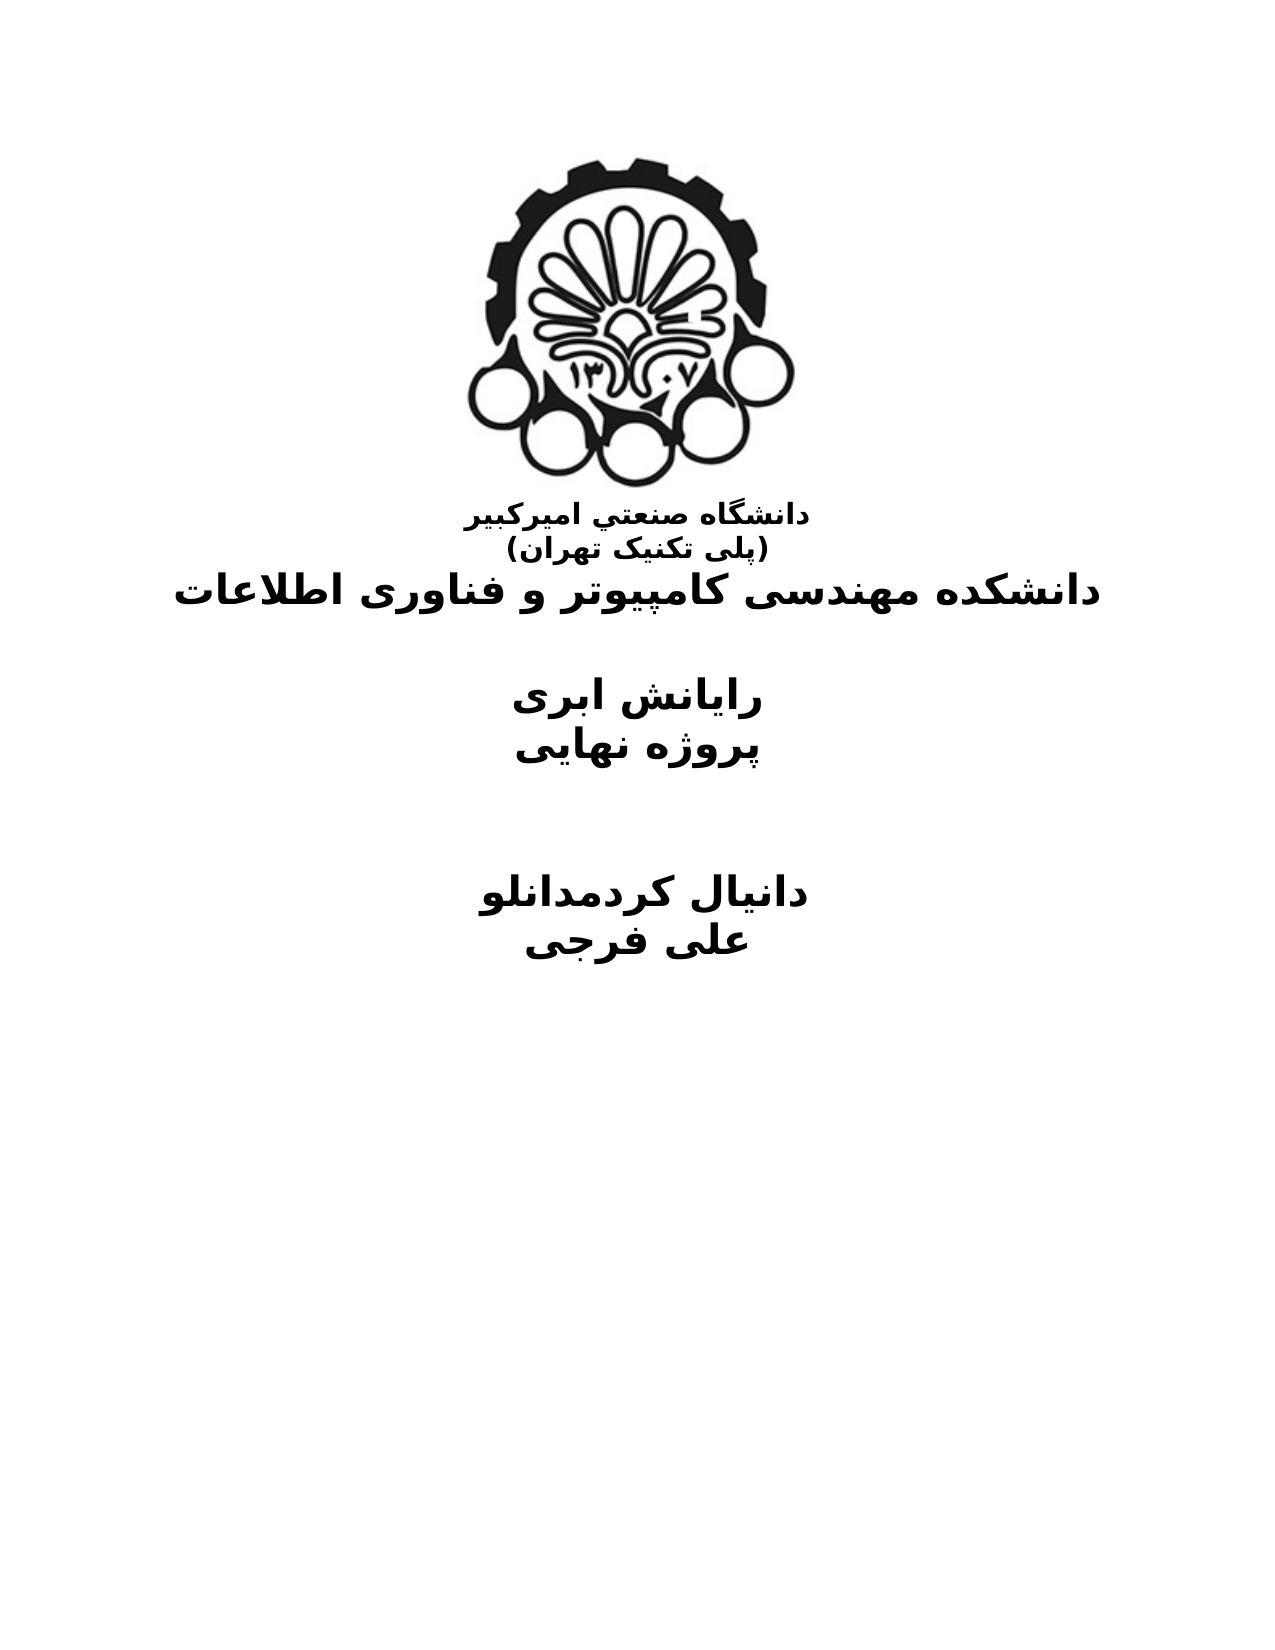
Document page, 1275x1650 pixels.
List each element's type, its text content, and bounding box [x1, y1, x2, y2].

title رایانش ابری [118, 671, 1157, 719]
title پروژه نهایی [118, 719, 1157, 768]
title دانشگاه صنعتي امیرکبیر (پلی تکنیک تهران) [118, 498, 1157, 566]
picture [463, 152, 798, 489]
title دانیال کردمدانلو [118, 867, 1157, 916]
title دانشكده مهندسی کامپیوتر و فناوری اطلاعات [118, 566, 1157, 614]
title علی فرجی [118, 916, 1157, 964]
